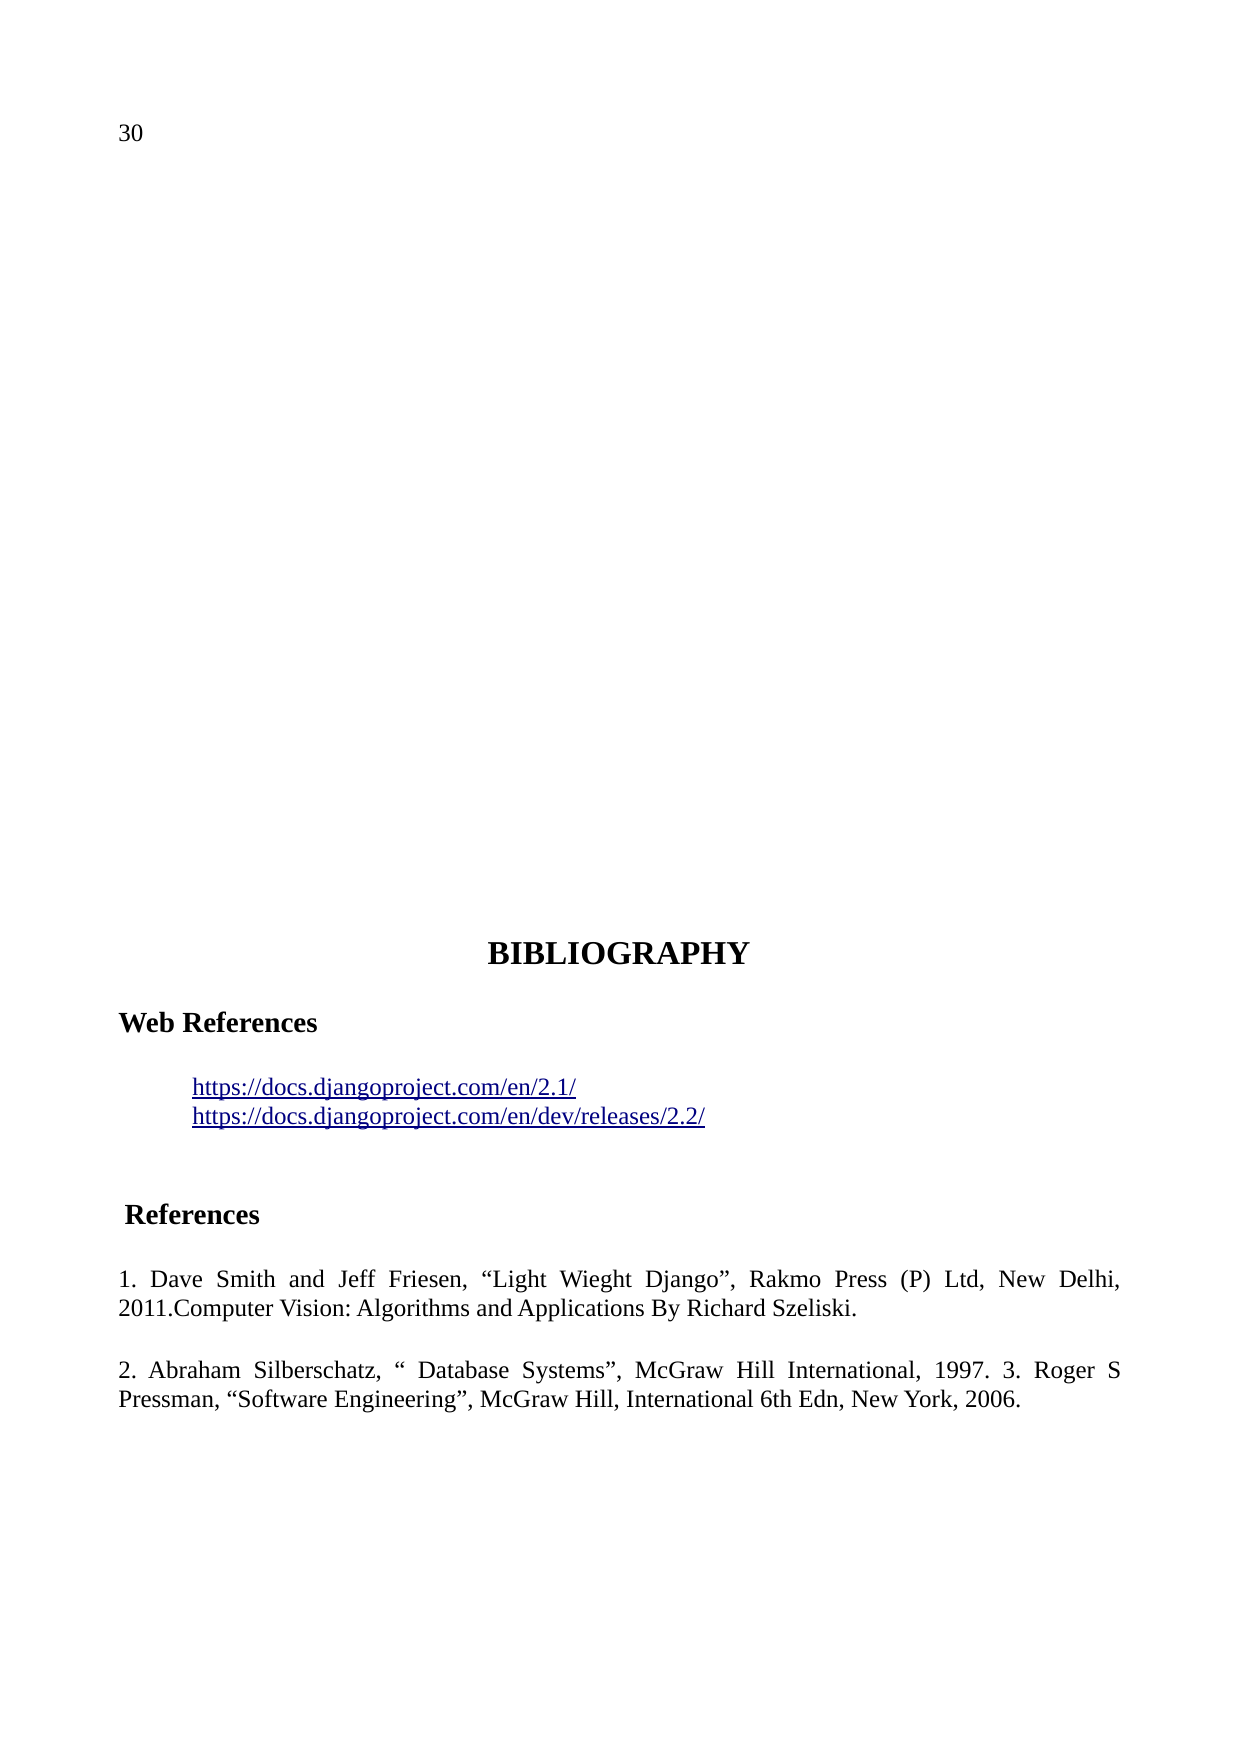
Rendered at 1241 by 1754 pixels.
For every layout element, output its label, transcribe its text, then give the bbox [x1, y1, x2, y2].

text https://docs.djangoproject.com/en/2.1/ [118, 1072, 1122, 1101]
text 1. Dave Smith and Jeff Friesen, “Light Wieght Django”, Rakmo Press (P) Ltd, New Delhi, 2011.Computer Vision: Algorithms and Applications By Richard Szeliski. [118, 1264, 1122, 1322]
text 2. Abraham Silberschatz, “ Database Systems”, McGraw Hill International, 1997. 3. Roger S Pressman, “Software Engineering”, McGraw Hill, International 6th Edn, New York, 2006. [118, 1355, 1122, 1413]
text BIBLIOGRAPHY [118, 933, 1122, 972]
text https://docs.djangoproject.com/en/dev/releases/2.2/ [118, 1101, 1122, 1130]
text Web References [118, 1005, 1122, 1039]
text References [118, 1197, 1122, 1231]
